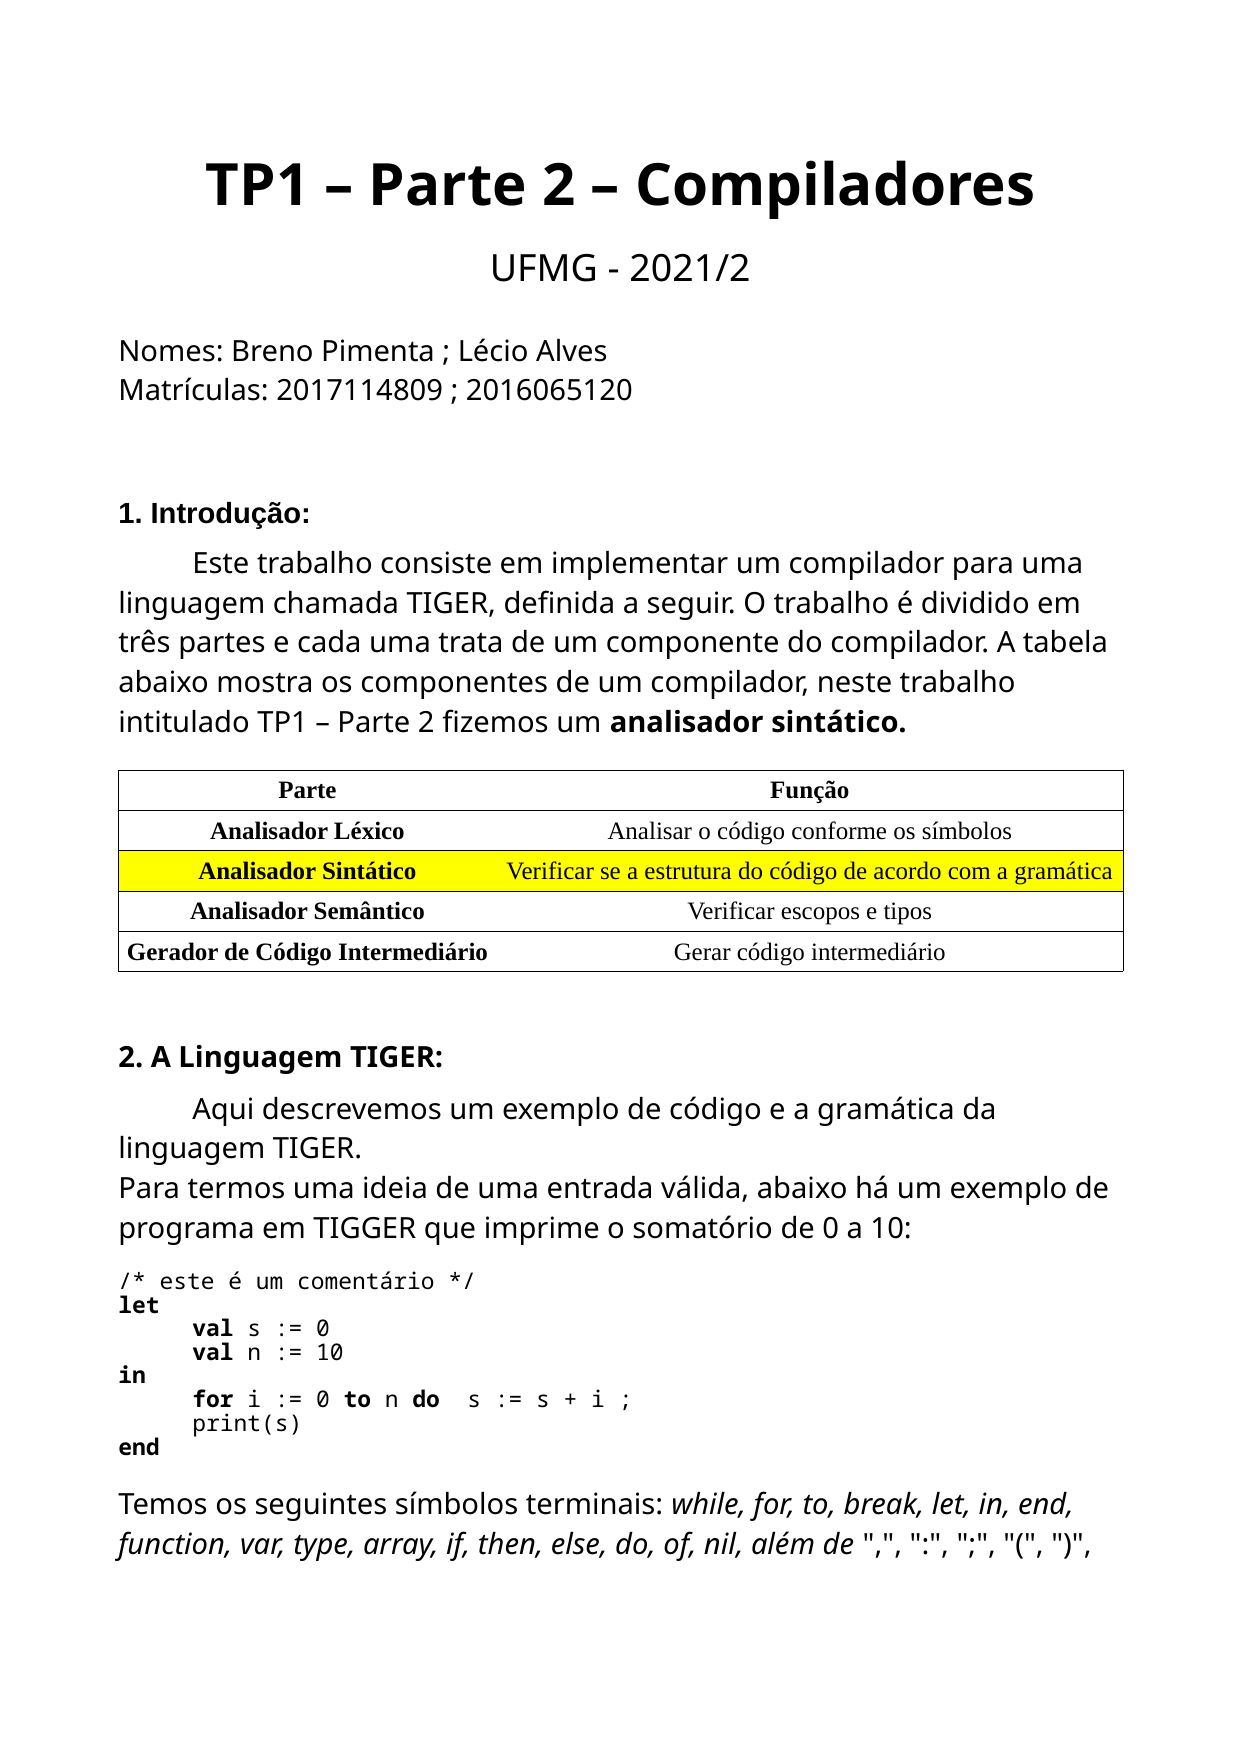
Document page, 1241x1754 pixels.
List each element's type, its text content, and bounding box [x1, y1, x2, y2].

table_header Parte [119, 771, 496, 810]
text Aqui descrevemos um exemplo de código e a gramática da linguagem TIGER. [118, 1088, 1122, 1167]
text Temos os seguintes símbolos terminais: while, for, to, break, let, in, end, function, var, type, array, if, then, else, do, of, nil, além de ",", ":", ";", "(", ")", [118, 1483, 1122, 1563]
subtitle UFMG - 2021/2 [118, 241, 1122, 292]
text in [118, 1365, 1122, 1389]
table_cell Verificar escopos e tipos [496, 892, 1123, 931]
text for i := 0 to n do s := s + i ; [118, 1389, 1122, 1412]
table_cell Analisador Sintático [119, 851, 496, 891]
table_cell Verificar se a estrutura do código de acordo com a gramática [496, 851, 1123, 891]
subtitle 2. A Linguagem TIGER: [118, 1036, 1122, 1076]
title TP1 – Parte 2 – Compiladores [118, 143, 1122, 223]
table_cell Analisador Semântico [119, 892, 496, 931]
text /* este é um comentário */ [118, 1271, 1122, 1294]
table_header Função [496, 771, 1123, 810]
subtitle 1. Introdução: [118, 496, 1122, 530]
table_cell Gerar código intermediário [496, 932, 1123, 971]
subtitle Nomes: Breno Pimenta ; Lécio Alves Matrículas: 2017114809 ; 2016065120 [118, 330, 1122, 409]
text let val s := 0 val n := 10 [118, 1294, 1122, 1365]
table_cell Gerador de Código Intermediário [119, 932, 496, 971]
text Este trabalho consiste em implementar um compilador para uma linguagem chamada TIGER, definida a seguir. O trabalho é dividido em três partes e cada uma trata de um componente do compilador. A tabela abaixo mostra os componentes de um compilador, neste trabalho intitulado TP1 – Parte 2 fizemos um analisador sintático. [118, 542, 1122, 741]
table_cell Analisador Léxico [119, 811, 496, 850]
text end [118, 1436, 1122, 1460]
text Para termos uma ideia de uma entrada válida, abaixo há um exemplo de programa em TIGGER que imprime o somatório de 0 a 10: [118, 1167, 1122, 1247]
text print(s) [118, 1412, 1122, 1436]
table_cell Analisar o código conforme os símbolos [496, 811, 1123, 850]
